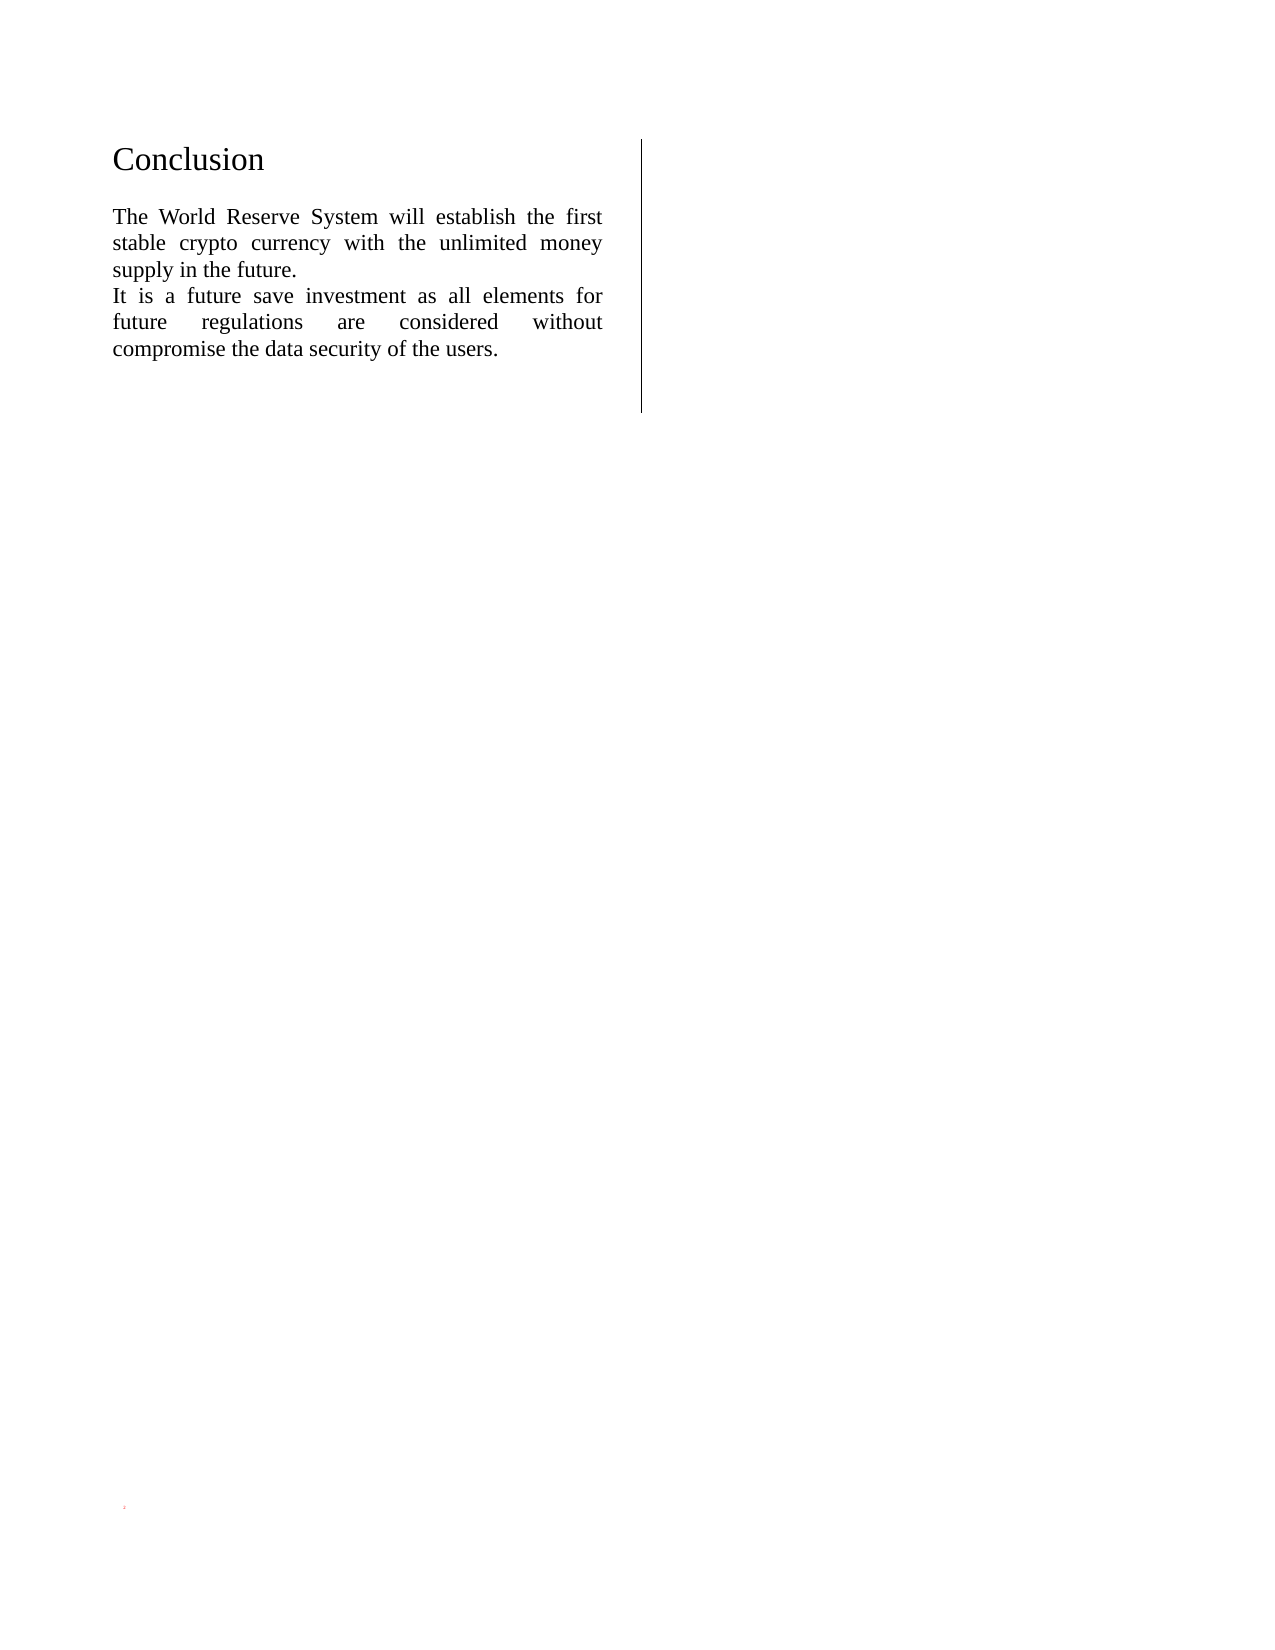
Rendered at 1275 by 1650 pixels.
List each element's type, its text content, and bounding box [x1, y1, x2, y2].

text It is a future save investment as all elements for future regulations are considered without compromise the data security of the users. [112, 282, 603, 361]
text The World Reserve System will establish the first stable crypto currency with the unlimited money supply in the future. [112, 203, 603, 282]
subtitle Conclusion [112, 139, 603, 178]
